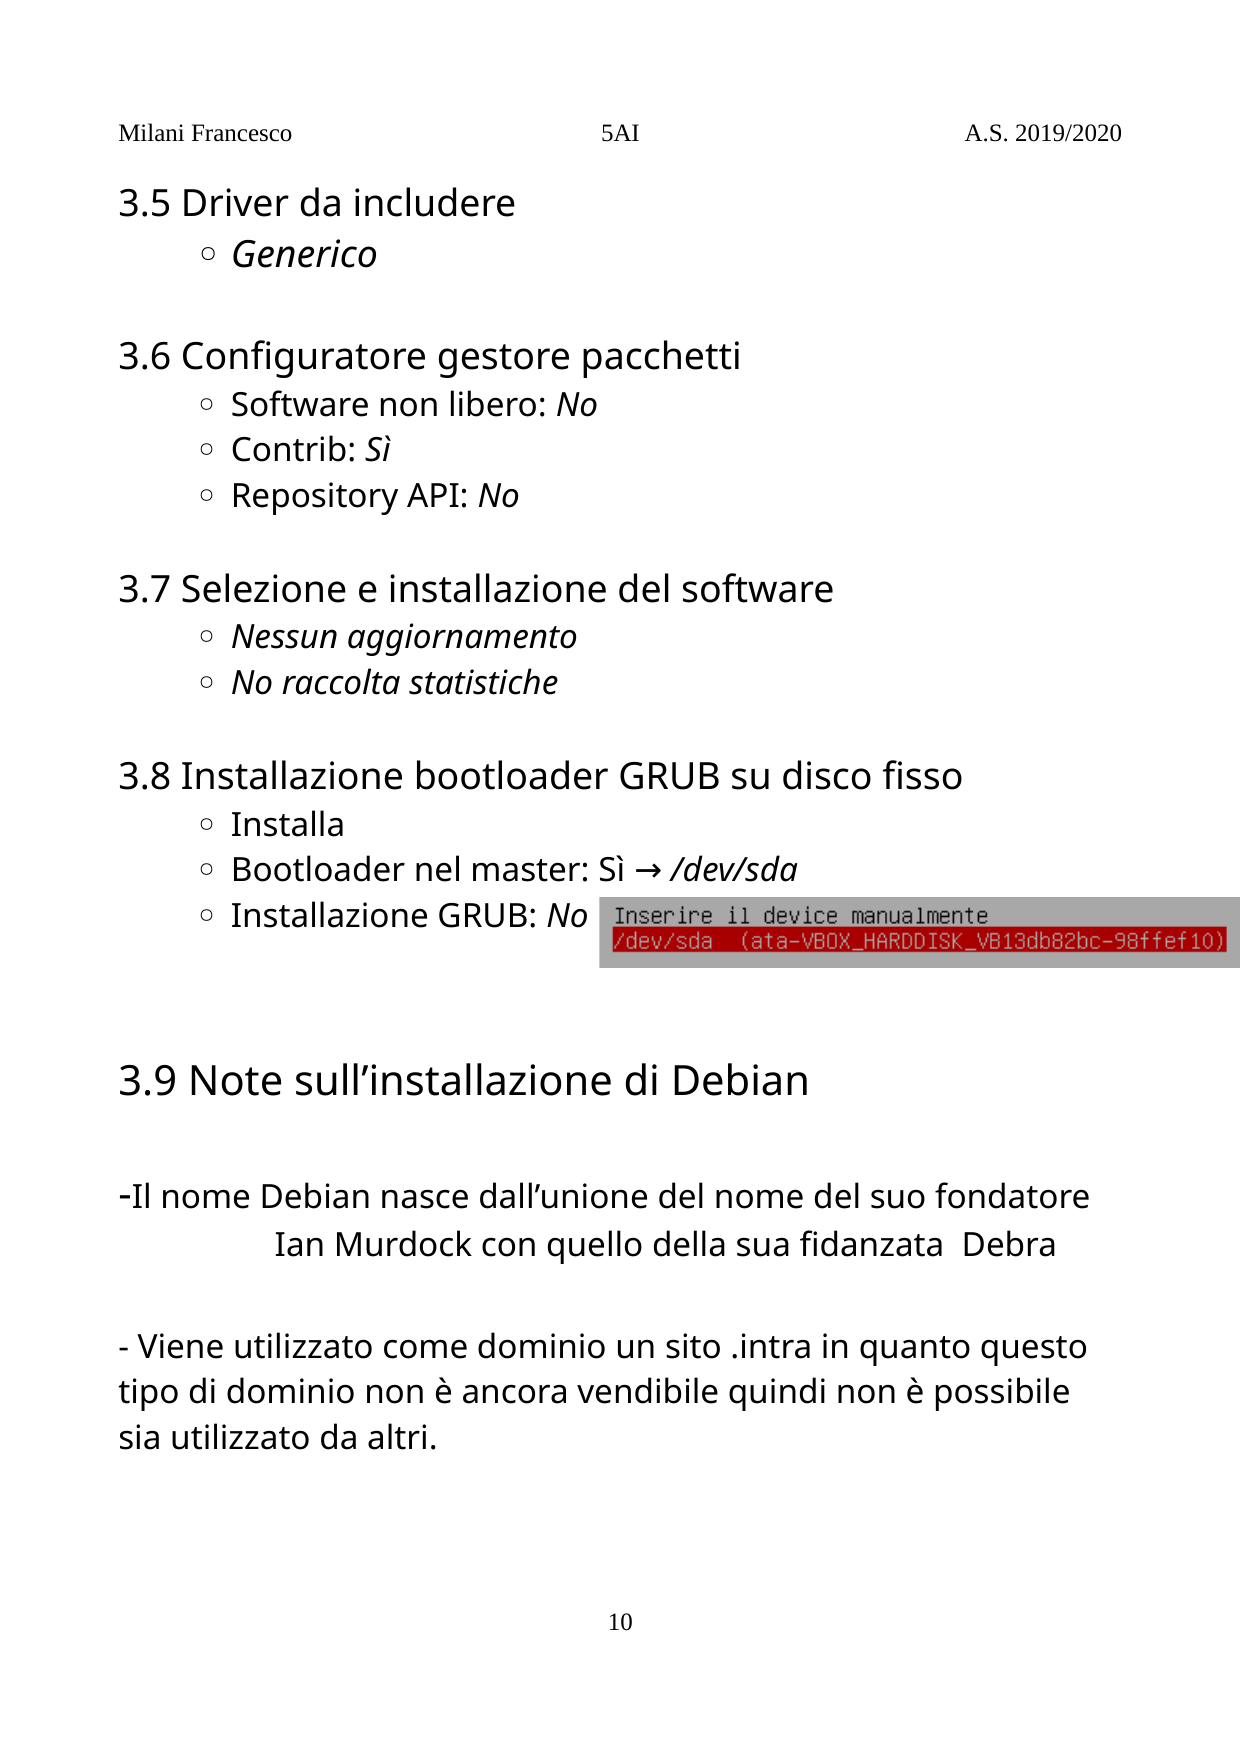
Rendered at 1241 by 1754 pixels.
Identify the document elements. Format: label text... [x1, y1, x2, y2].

picture [599, 897, 1240, 968]
list Contrib: Sì [193, 426, 1122, 471]
text - Viene utilizzato come dominio un sito .intra in quanto questo tipo di dominio non è ancora vendibile quindi non è possibile sia utilizzato da altri. [118, 1323, 1122, 1459]
list Repository API: No [193, 471, 1122, 517]
list Installazione GRUB: No [193, 891, 1122, 937]
text 3.5 Driver da includere [118, 176, 1122, 227]
text 3.7 Selezione e installazione del software [118, 562, 1122, 613]
text 3.8 Installazione bootloader GRUB su disco fisso [118, 749, 1122, 801]
list Nessun aggiornamento [193, 613, 1122, 659]
text 3.9 Note sull’installazione di Debian [118, 1050, 1122, 1107]
list Software non libero: No [193, 381, 1122, 426]
text 3.6 Configuratore gestore pacchetti [118, 329, 1122, 381]
list Generico [193, 227, 1122, 278]
text -Il nome Debian nasce dall’unione del nome del suo fondatore Ian Murdock con quello della sua fidanzata Debra [118, 1164, 1122, 1266]
list Installa [193, 801, 1122, 846]
list No raccolta statistiche [193, 659, 1122, 704]
list Bootloader nel master: Sì → /dev/sda [193, 846, 1122, 891]
